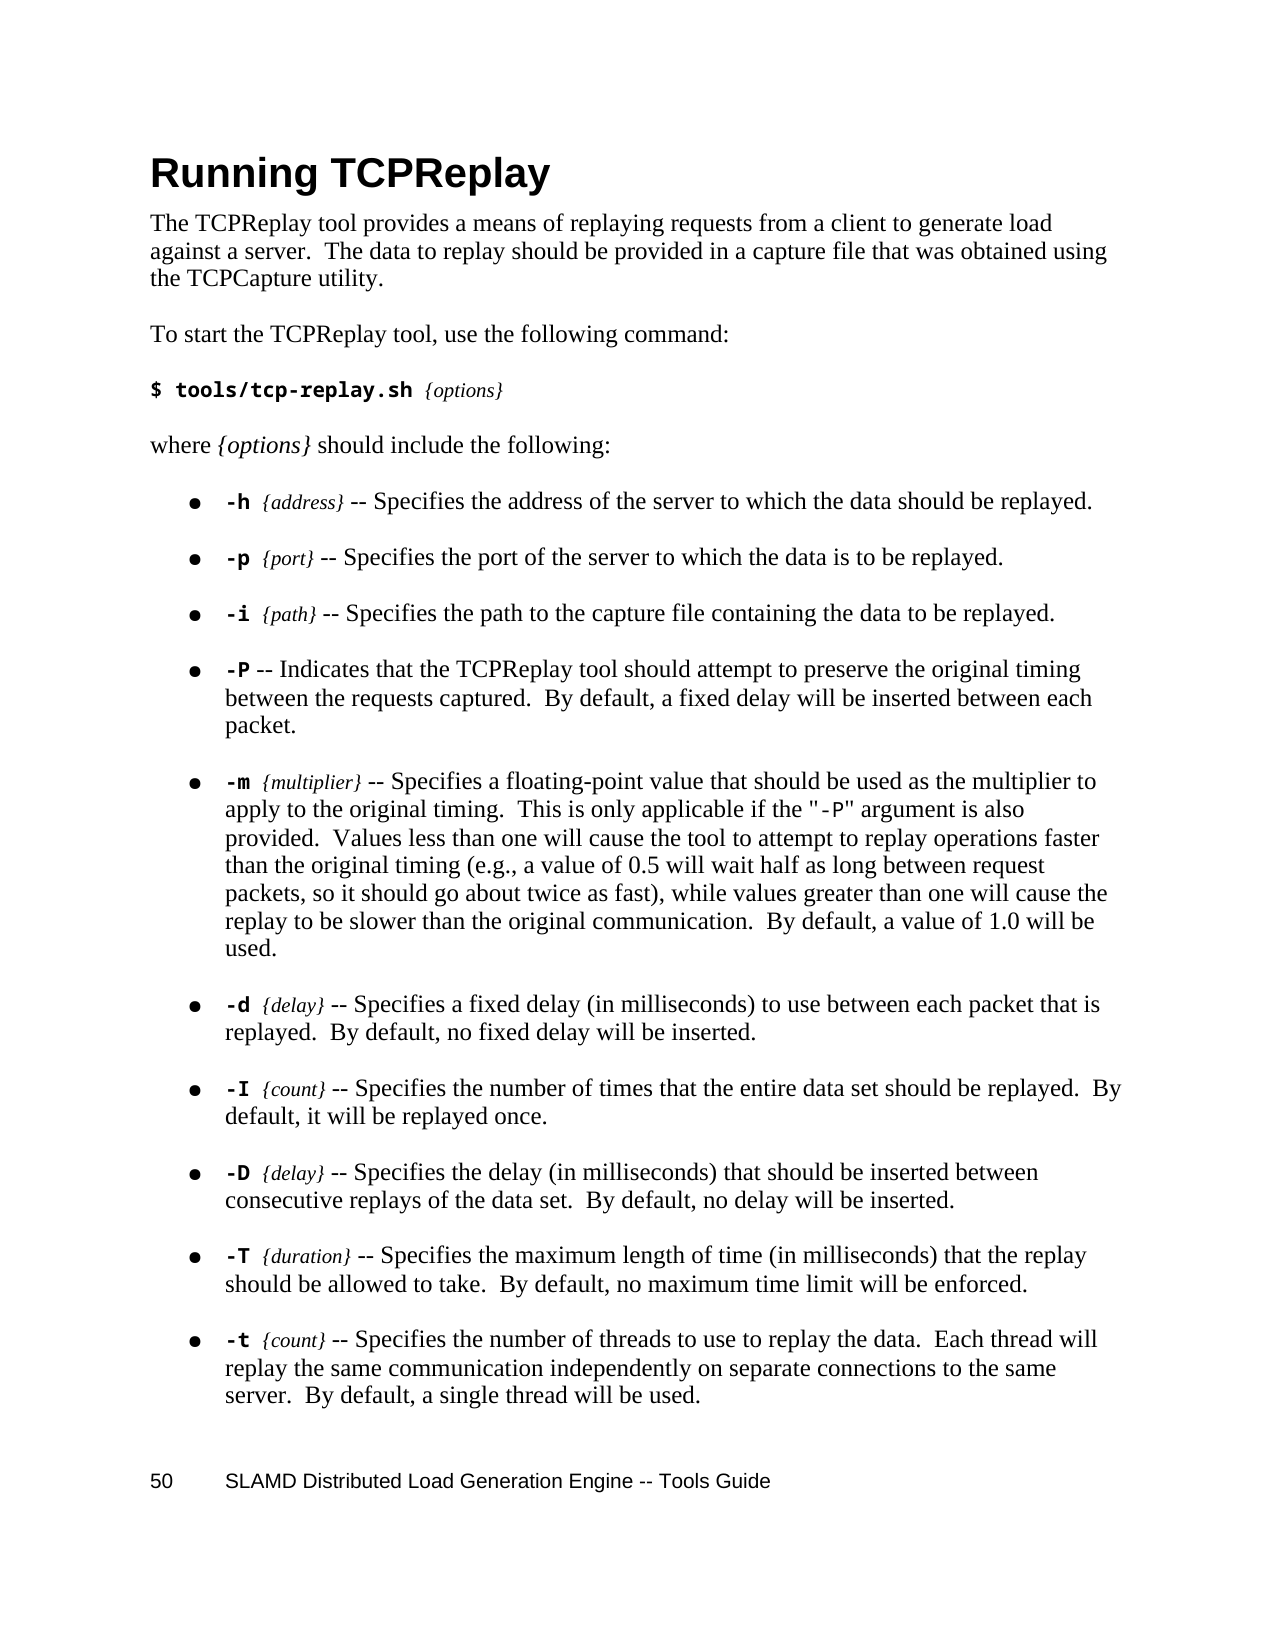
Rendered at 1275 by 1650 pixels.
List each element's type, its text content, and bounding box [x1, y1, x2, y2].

text $ tools/tcp-replay.sh {options} [150, 375, 1125, 404]
subtitle Running TCPReplay [150, 150, 1125, 197]
list -m {multiplier} -- Specifies a floating-point value that should be used as the multiplier to apply to the original timing. This is only applicable if the "-P" argument is also provided. Values less than one will cause the tool to attempt to replay operations faster than the original timing (e.g., a value of 0.5 will wait half as long between request packets, so it should go about twice as fast), while values greater than one will cause the replay to be slower than the original communication. By default, a value of 1.0 will be used. [187, 767, 1125, 962]
list -p {port} -- Specifies the port of the server to which the data is to be replayed. [187, 543, 1125, 571]
list -i {path} -- Specifies the path to the capture file containing the data to be replayed. [187, 599, 1125, 628]
list -h {address} -- Specifies the address of the server to which the data should be replayed. [187, 487, 1125, 515]
list -I {count} -- Specifies the number of times that the entire data set should be replayed. By default, it will be replayed once. [187, 1074, 1125, 1130]
text To start the TCPReplay tool, use the following command: [150, 320, 1125, 348]
list -T {duration} -- Specifies the maximum length of time (in milliseconds) that the replay should be allowed to take. By default, no maximum time limit will be enforced. [187, 1242, 1125, 1298]
list -P -- Indicates that the TCPReplay tool should attempt to preserve the original timing between the requests captured. By default, a fixed delay will be inserted between each packet. [187, 655, 1125, 739]
text where {options} should include the following: [150, 431, 1125, 459]
text The TCPReplay tool provides a means of replaying requests from a client to generate load against a server. The data to replay should be provided in a capture file that was obtained using the TCPCapture utility. [150, 209, 1125, 292]
list -d {delay} -- Specifies a fixed delay (in milliseconds) to use between each packet that is replayed. By default, no fixed delay will be inserted. [187, 990, 1125, 1046]
list -t {count} -- Specifies the number of threads to use to replay the data. Each thread will replay the same communication independently on separate connections to the same server. By default, a single thread will be used. [187, 1325, 1125, 1409]
list -D {delay} -- Specifies the delay (in milliseconds) that should be inserted between consecutive replays of the data set. By default, no delay will be inserted. [187, 1158, 1125, 1214]
